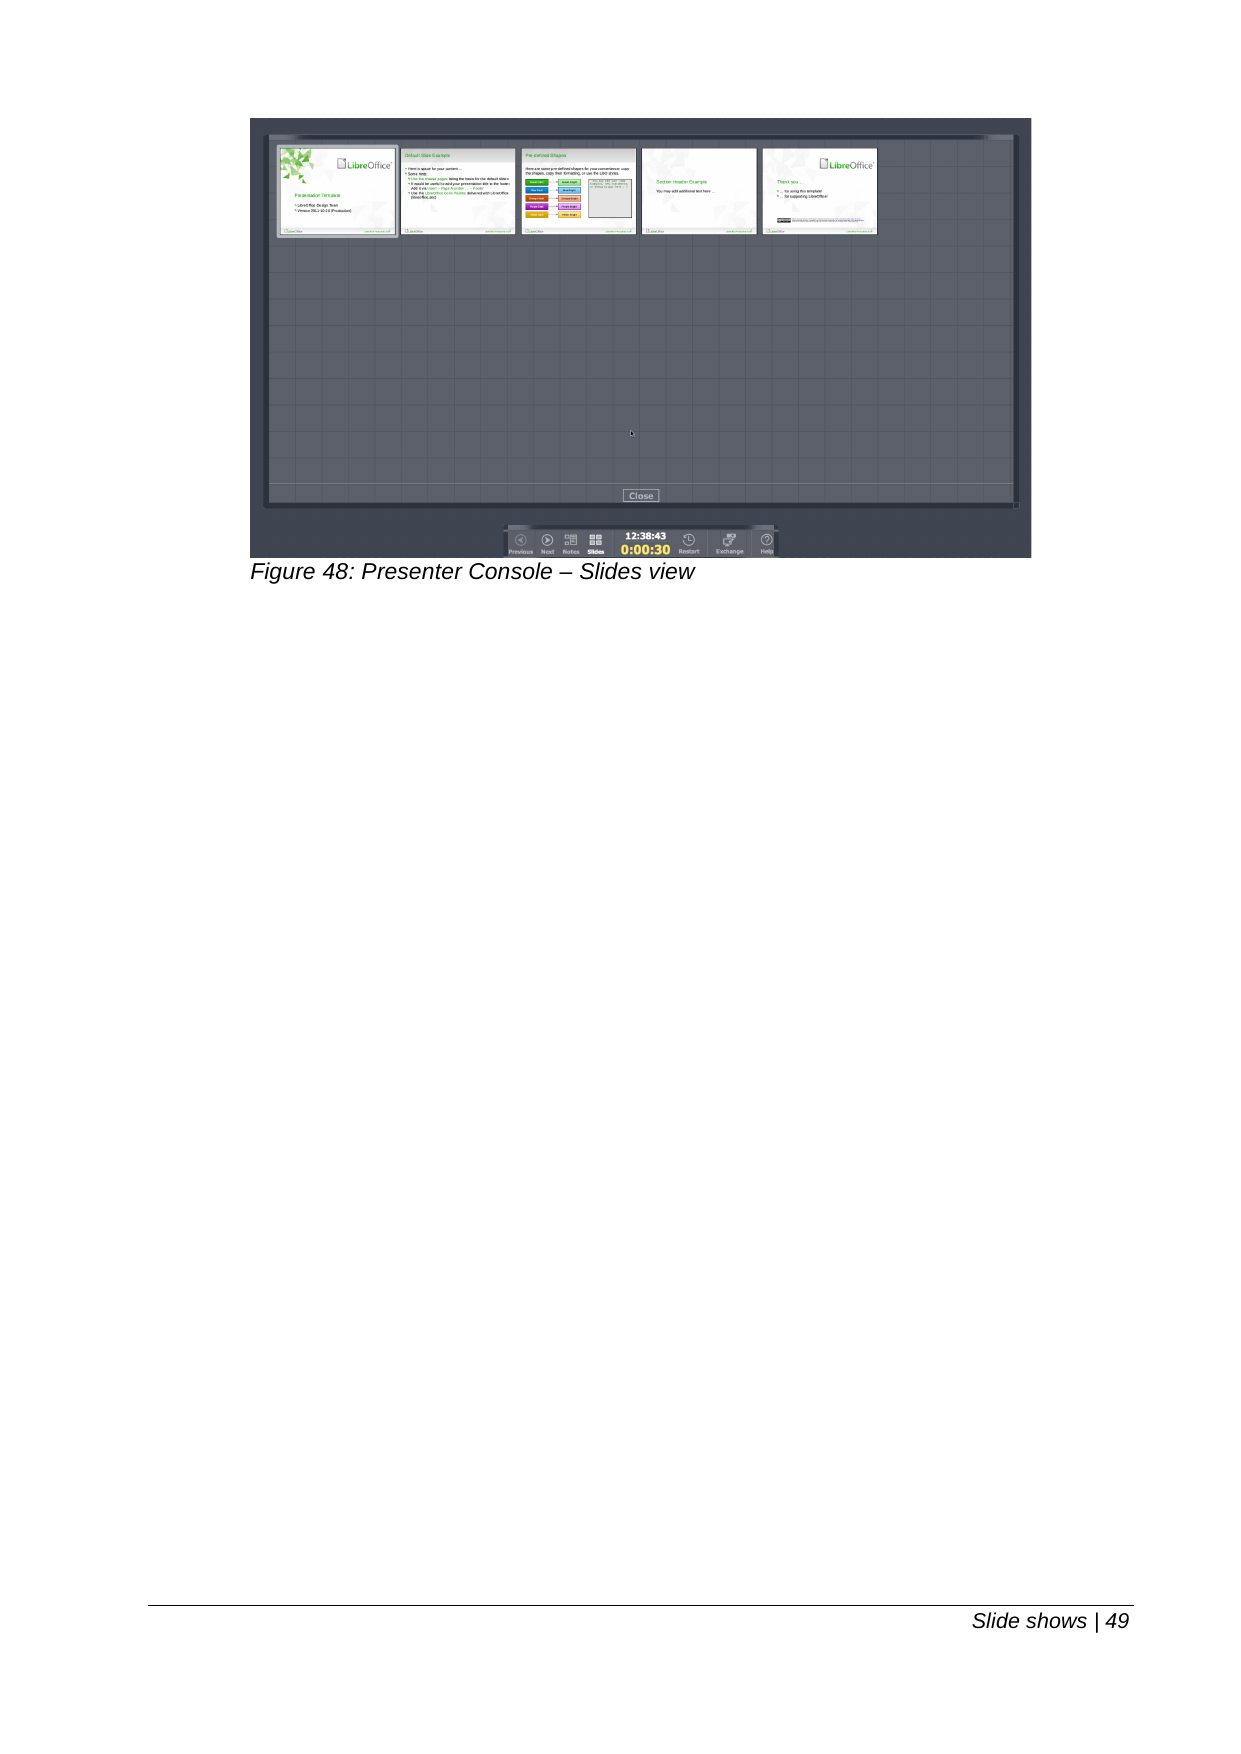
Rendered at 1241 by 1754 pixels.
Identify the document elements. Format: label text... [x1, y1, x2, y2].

picture [250, 118, 1032, 558]
text Figure 48: Presenter Console – Slides view [250, 558, 1031, 584]
